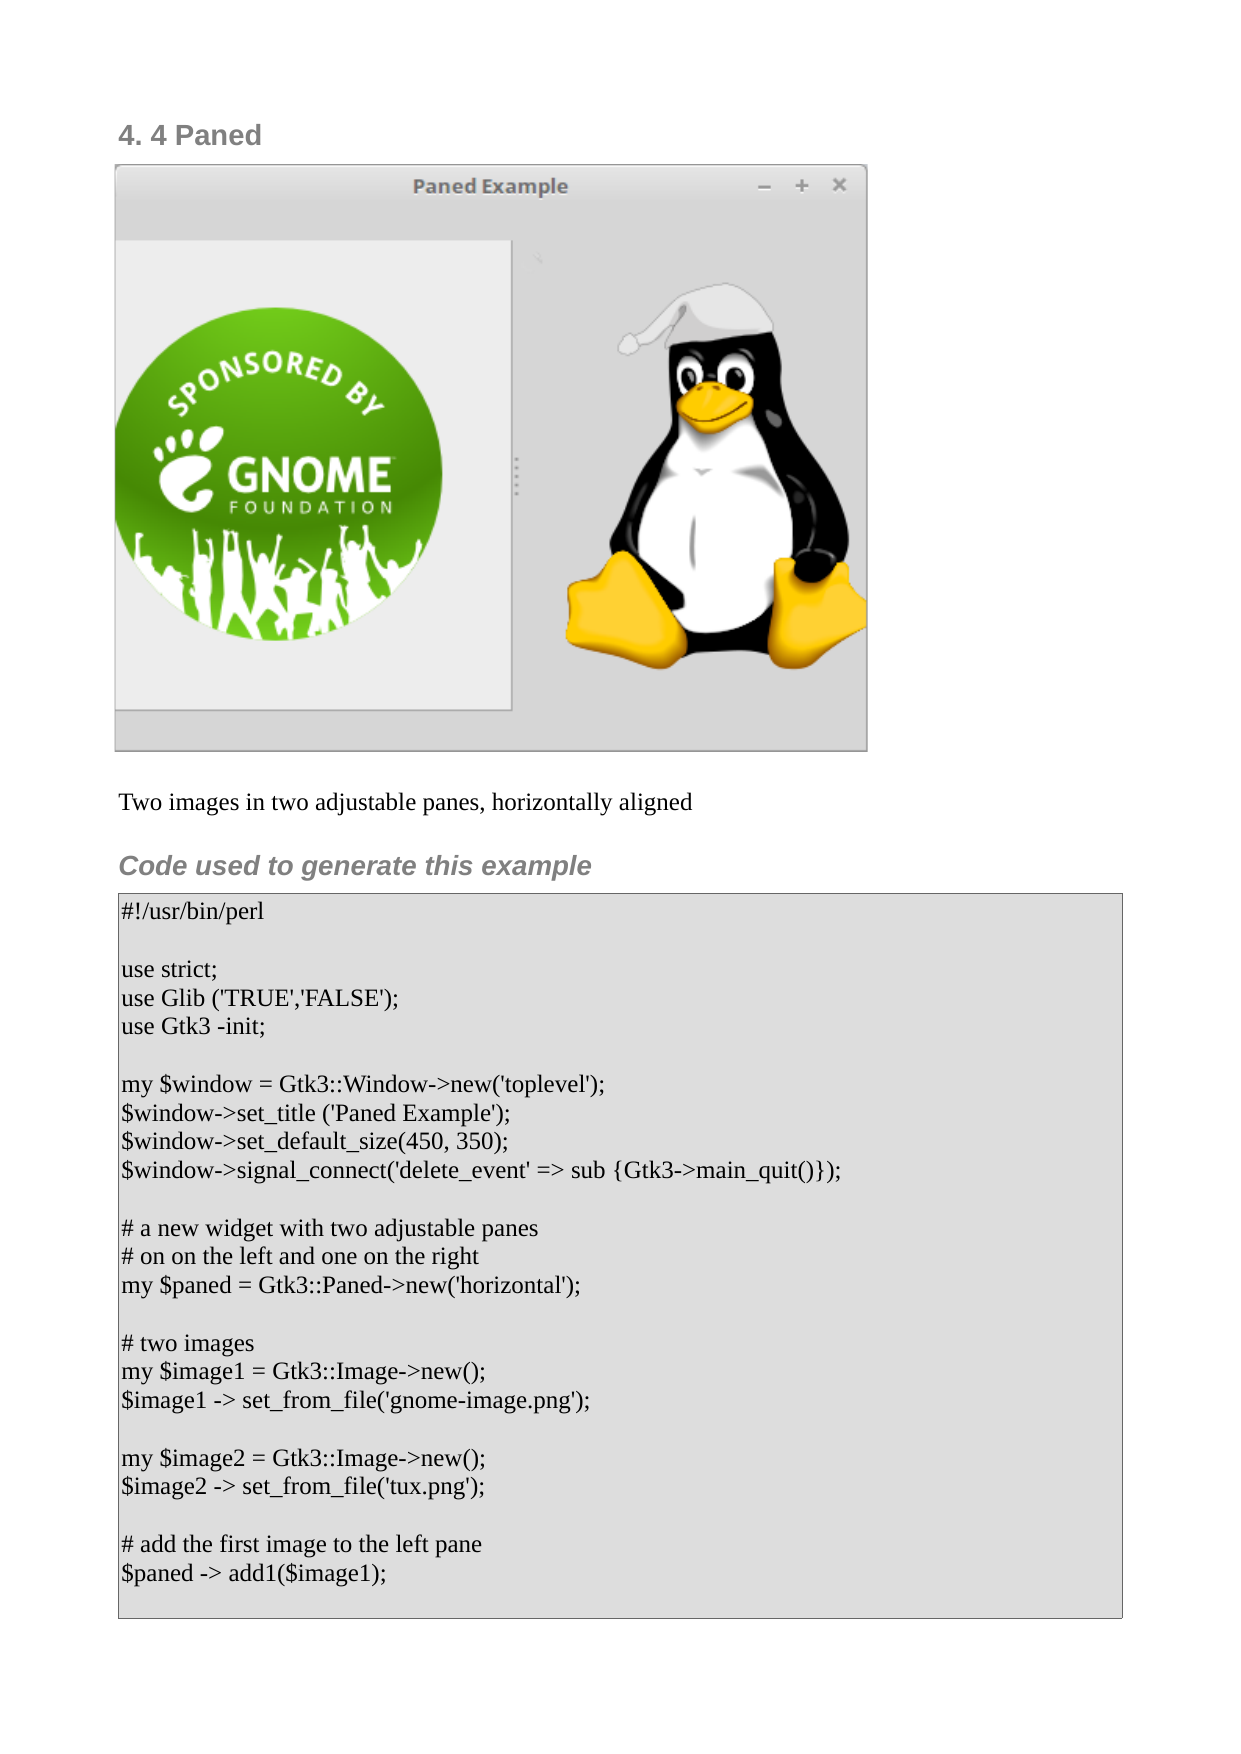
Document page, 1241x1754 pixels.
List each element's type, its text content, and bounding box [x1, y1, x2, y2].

text my $image2 = Gtk3::Image->new(); [119, 1439, 1122, 1468]
text use strict; [119, 951, 1122, 979]
text use Glib ('TRUE','FALSE'); [119, 979, 1122, 1008]
text $window->signal_connect('delete_event' => sub {Gtk3->main_quit()}); [119, 1152, 1122, 1181]
text my $paned = Gtk3::Paned->new('horizontal'); [119, 1267, 1122, 1296]
picture [114, 164, 868, 752]
text $window->set_title ('Paned Example'); [119, 1094, 1122, 1123]
text # a new widget with two adjustable panes [119, 1209, 1122, 1238]
subtitle 4. 4 Paned [118, 118, 1122, 152]
text # add the first image to the left pane [119, 1526, 1122, 1554]
text my $image1 = Gtk3::Image->new(); [119, 1353, 1122, 1382]
text # two images [119, 1324, 1122, 1353]
text $image2 -> set_from_file('tux.png'); [119, 1468, 1122, 1497]
text Two images in two adjustable panes, horizontally aligned [118, 787, 1122, 816]
text $window->set_default_size(450, 350); [119, 1123, 1122, 1152]
subtitle Code used to generate this example [118, 849, 1122, 881]
text use Gtk3 -init; [119, 1008, 1122, 1037]
text #!/usr/bin/perl [119, 894, 1122, 922]
text # on on the left and one on the right [119, 1238, 1122, 1267]
text $image1 -> set_from_file('gnome-image.png'); [119, 1382, 1122, 1411]
text $paned -> add1($image1); [119, 1554, 1122, 1583]
text my $window = Gtk3::Window->new('toplevel'); [119, 1066, 1122, 1094]
